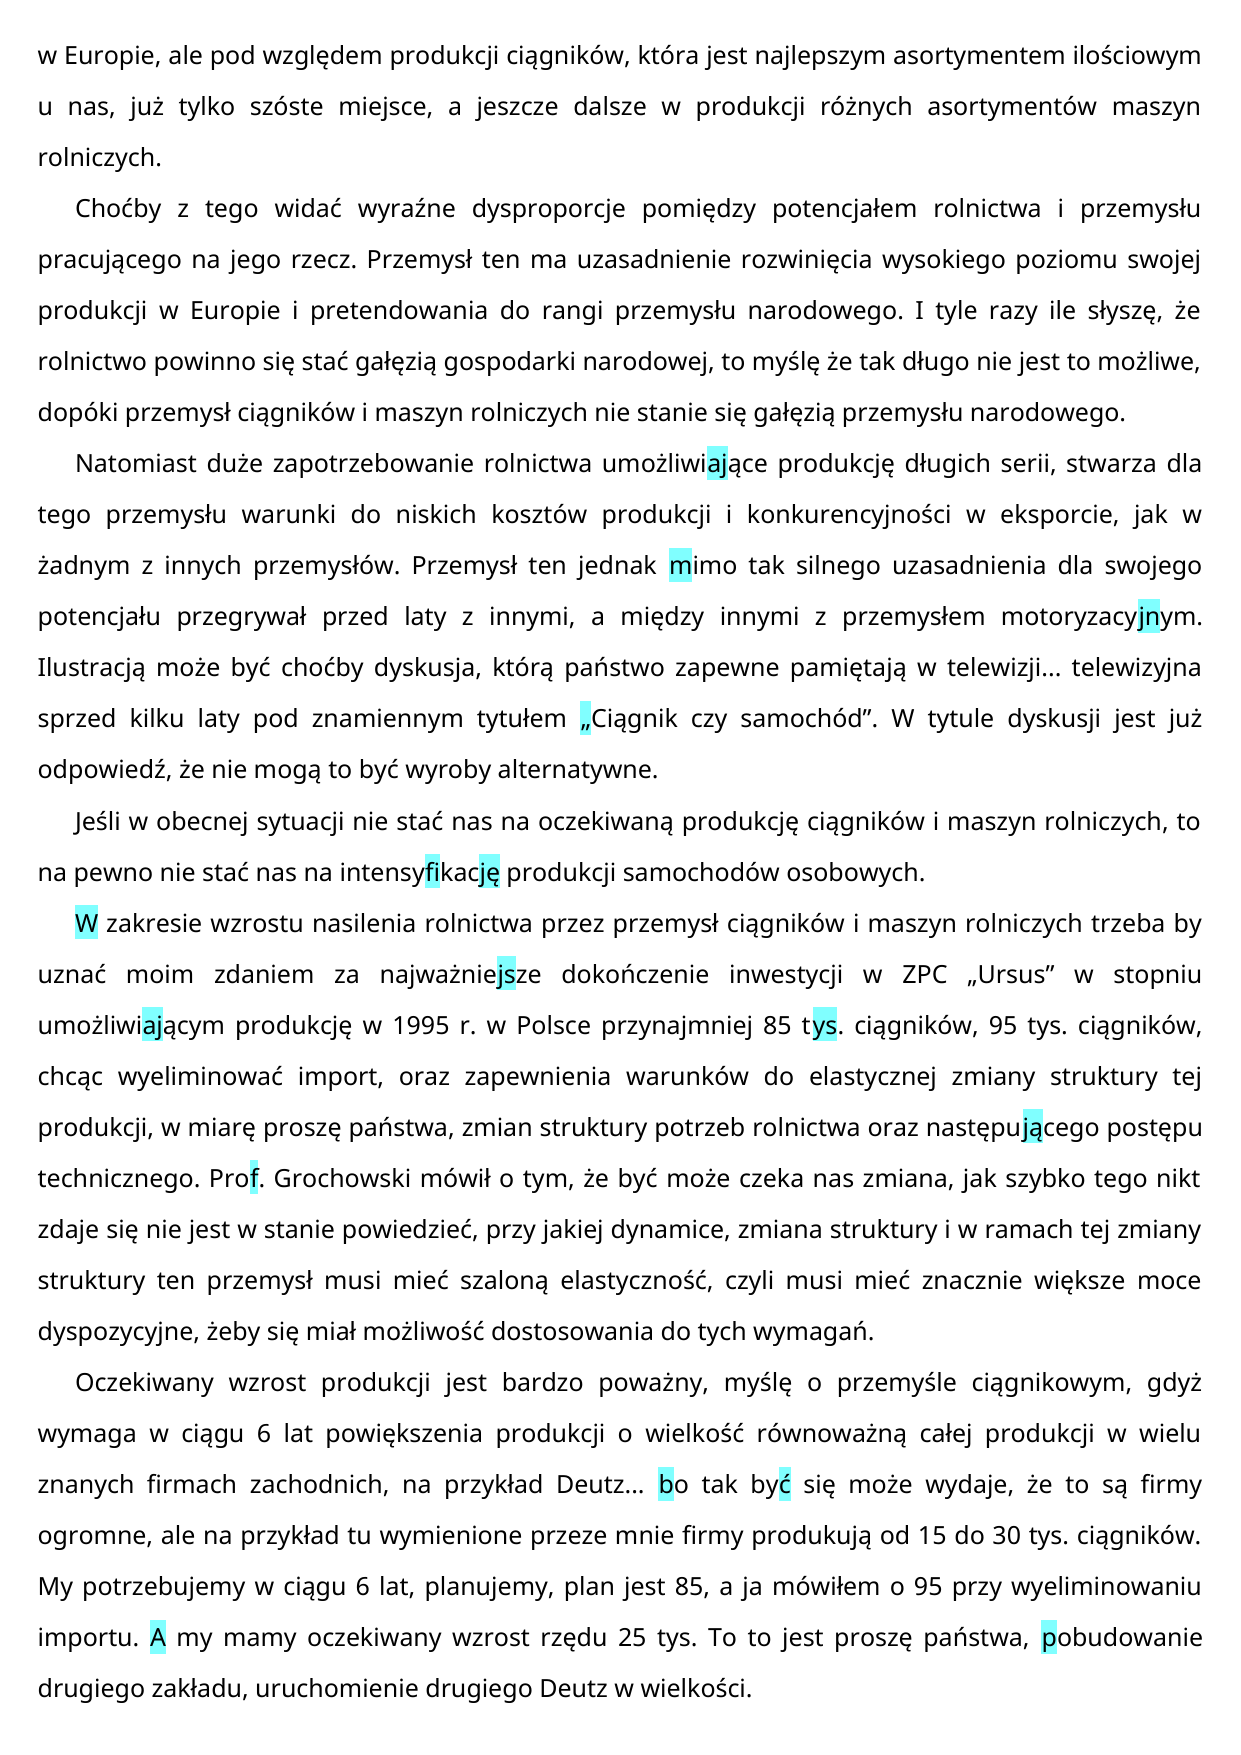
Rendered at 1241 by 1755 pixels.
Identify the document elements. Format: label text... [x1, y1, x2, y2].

text W zakresie wzrostu nasilenia rolnictwa przez przemysł ciągników i maszyn rolniczych trzeba by uznać moim zdaniem za najważniejsze dokończenie inwestycji w ZPC „Ursus” w stopniu umożliwiającym produkcję w 1995 r. w Polsce przynajmniej 85 tys. ciągników, 95 tys. ciągników, chcąc wyeliminować import, oraz zapewnienia warunków do elastycznej zmiany struktury tej produkcji, w miarę proszę państwa, zmian struktury potrzeb rolnictwa oraz następującego postępu technicznego. Prof. Grochowski mówił o tym, że być może czeka nas zmiana, jak szybko tego nikt zdaje się nie jest w stanie powiedzieć, przy jakiej dynamice, zmiana struktury i w ramach tej zmiany struktury ten przemysł musi mieć szaloną elastyczność, czyli musi mieć znacznie większe moce dyspozycyjne, żeby się miał możliwość dostosowania do tych wymagań. [37, 905, 1203, 1348]
text w Europie, ale pod względem produkcji ciągników, która jest najlepszym asortymentem ilościowym u nas, już tylko szóste miejsce, a jeszcze dalsze w produkcji różnych asortymentów maszyn rolniczych. [37, 37, 1203, 174]
text Natomiast duże zapotrzebowanie rolnictwa umożliwiające produkcję długich serii, stwarza dla tego przemysłu warunki do niskich kosztów produkcji i konkurencyjności w eksporcie, jak w żadnym z innych przemysłów. Przemysł ten jednak mimo tak silnego uzasadnienia dla swojego potencjału przegrywał przed laty z innymi, a między innymi z przemysłem motoryzacyjnym. Ilustracją może być choćby dyskusja, którą państwo zapewne pamiętają w telewizji... telewizyjna sprzed kilku laty pod znamiennym tytułem „Ciągnik czy samochód”. W tytule dyskusji jest już odpowiedź, że nie mogą to być wyroby alternatywne. [37, 446, 1203, 786]
text Choćby z tego widać wyraźne dysproporcje pomiędzy potencjałem rolnictwa i przemysłu pracującego na jego rzecz. Przemysł ten ma uzasadnienie rozwinięcia wysokiego poziomu swojej produkcji w Europie i pretendowania do rangi przemysłu narodowego. I tyle razy ile słyszę, że rolnictwo powinno się stać gałęzią gospodarki narodowej, to myślę że tak długo nie jest to możliwe, dopóki przemysł ciągników i maszyn rolniczych nie stanie się gałęzią przemysłu narodowego. [37, 191, 1203, 429]
text Oczekiwany wzrost produkcji jest bardzo poważny, myślę o przemyśle ciągnikowym, gdyż wymaga w ciągu 6 lat powiększenia produkcji o wielkość równoważną całej produkcji w wielu znanych firmach zachodnich, na przykład Deutz... bo tak być się może wydaje, że to są firmy ogromne, ale na przykład tu wymienione przeze mnie firmy produkują od 15 do 30 tys. ciągników. My potrzebujemy w ciągu 6 lat, planujemy, plan jest 85, a ja mówiłem o 95 przy wyeliminowaniu importu. A my mamy oczekiwany wzrost rzędu 25 tys. To to jest proszę państwa, pobudowanie drugiego zakładu, uruchomienie drugiego Deutz w wielkości. [37, 1364, 1203, 1705]
text Jeśli w obecnej sytuacji nie stać nas na oczekiwaną produkcję ciągników i maszyn rolniczych, to na pewno nie stać nas na intensyfikację produkcji samochodów osobowych. [37, 803, 1203, 888]
